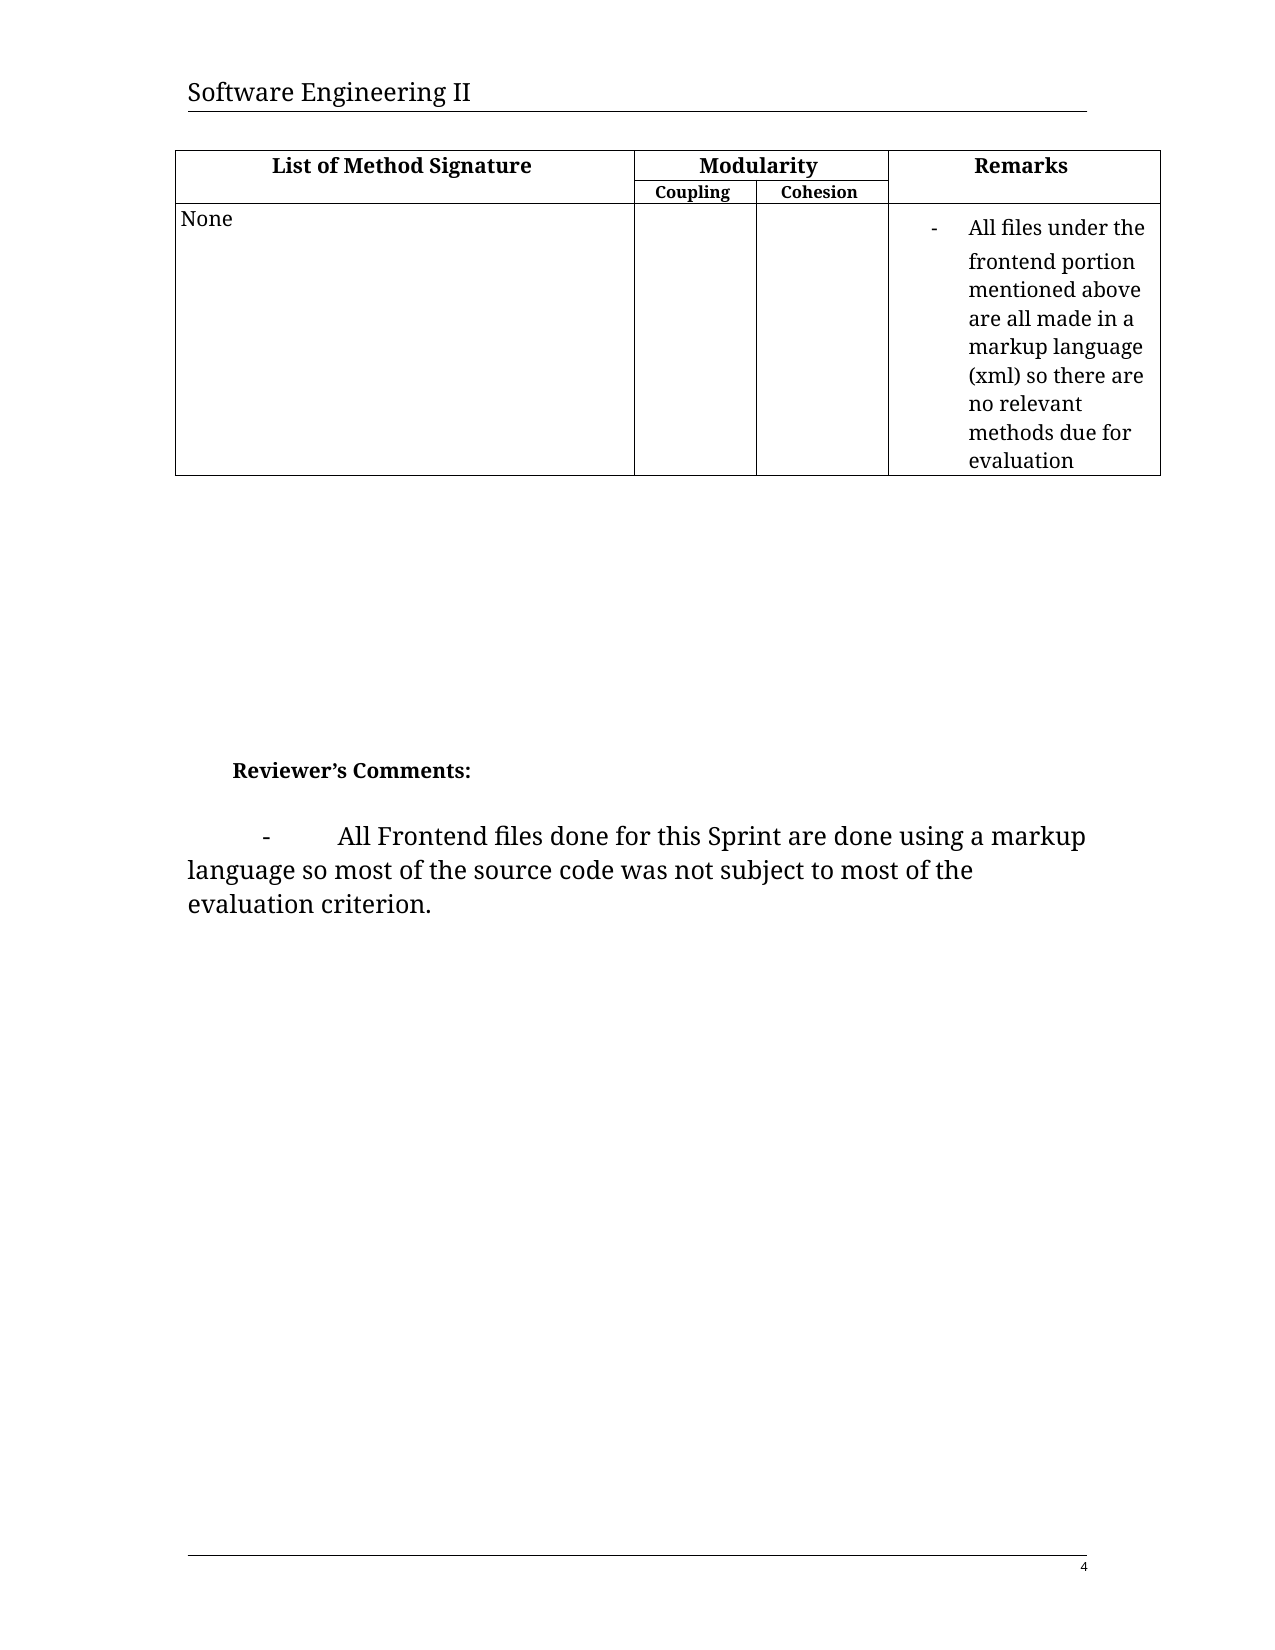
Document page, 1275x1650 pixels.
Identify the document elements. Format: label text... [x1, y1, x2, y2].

table_cell Coupling [635, 181, 756, 203]
table_cell Cohesion [757, 181, 888, 203]
table_header Modularity [635, 151, 888, 179]
text - All Frontend files done for this Sprint are done using a markup language so most of the source code was not subject to most of the evaluation criterion. [187, 819, 1087, 921]
table_cell [757, 204, 888, 474]
subtitle Reviewer’s Comments: [187, 756, 1087, 813]
table_cell All files under the frontend portion mentioned above are all made in a markup language (xml) so there are no relevant methods due for evaluation [889, 204, 1160, 474]
table_header List of Method Signature [176, 151, 634, 203]
table_cell [635, 204, 756, 474]
table_cell None [176, 204, 634, 474]
table_header Remarks [889, 151, 1160, 203]
